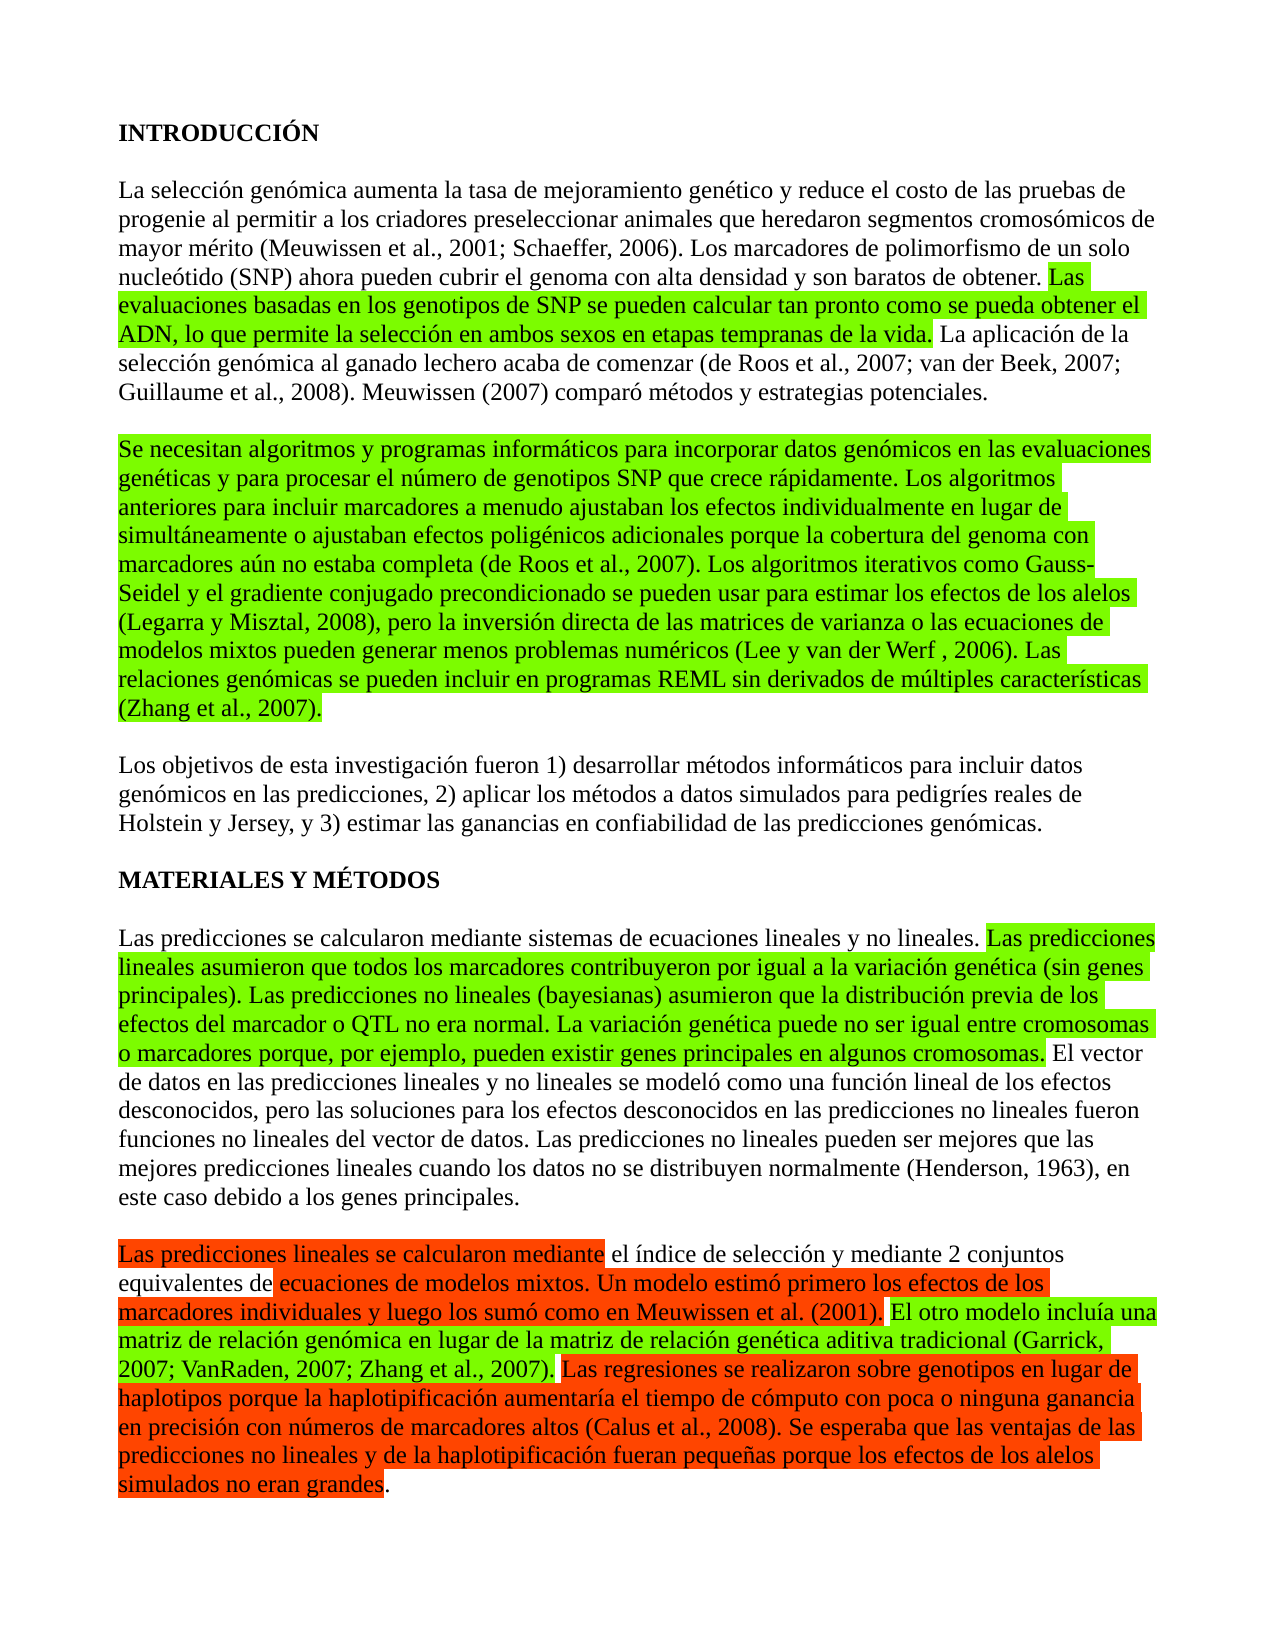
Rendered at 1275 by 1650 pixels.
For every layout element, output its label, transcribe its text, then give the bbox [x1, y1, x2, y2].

text Los objetivos de esta investigación fueron 1) desarrollar métodos informáticos para incluir datos genómicos en las predicciones, 2) aplicar los métodos a datos simulados para pedigríes reales de Holstein y Jersey, y 3) estimar las ganancias en confiabilidad de las predicciones genómicas. [118, 751, 1157, 837]
text Se necesitan algoritmos y programas informáticos para incorporar datos genómicos en las evaluaciones genéticas y para procesar el número de genotipos SNP que crece rápidamente. Los algoritmos anteriores para incluir marcadores a menudo ajustaban los efectos individualmente en lugar de simultáneamente o ajustaban efectos poligénicos adicionales porque la cobertura del genoma con marcadores aún no estaba completa (de Roos et al., 2007). Los algoritmos iterativos como Gauss-Seidel y el gradiente conjugado precondicionado se pueden usar para estimar los efectos de los alelos (Legarra y Misztal, 2008), pero la inversión directa de las matrices de varianza o las ecuaciones de modelos mixtos pueden generar menos problemas numéricos (Lee y van der Werf , 2006). Las relaciones genómicas se pueden incluir en programas REML sin derivados de múltiples características (Zhang et al., 2007). [118, 434, 1157, 722]
text MATERIALES Y MÉTODOS [118, 866, 1157, 894]
text Las predicciones se calcularon mediante sistemas de ecuaciones lineales y no lineales. Las predicciones lineales asumieron que todos los marcadores contribuyeron por igual a la variación genética (sin genes principales). Las predicciones no lineales (bayesianas) asumieron que la distribución previa de los efectos del marcador o QTL no era normal. La variación genética puede no ser igual entre cromosomas o marcadores porque, por ejemplo, pueden existir genes principales en algunos cromosomas. El vector de datos en las predicciones lineales y no lineales se modeló como una función lineal de los efectos desconocidos, pero las soluciones para los efectos desconocidos en las predicciones no lineales fueron funciones no lineales del vector de datos. Las predicciones no lineales pueden ser mejores que las mejores predicciones lineales cuando los datos no se distribuyen normalmente (Henderson, 1963), en este caso debido a los genes principales. [118, 923, 1157, 1211]
text La selección genómica aumenta la tasa de mejoramiento genético y reduce el costo de las pruebas de progenie al permitir a los criadores preseleccionar animales que heredaron segmentos cromosómicos de mayor mérito (Meuwissen et al., 2001; Schaeffer, 2006). Los marcadores de polimorfismo de un solo nucleótido (SNP) ahora pueden cubrir el genoma con alta densidad y son baratos de obtener. Las evaluaciones basadas en los genotipos de SNP se pueden calcular tan pronto como se pueda obtener el ADN, lo que permite la selección en ambos sexos en etapas tempranas de la vida. La aplicación de la selección genómica al ganado lechero acaba de comenzar (de Roos et al., 2007; van der Beek, 2007; Guillaume et al., 2008). Meuwissen (2007) comparó métodos y estrategias potenciales. [118, 176, 1157, 406]
text Las predicciones lineales se calcularon mediante el índice de selección y mediante 2 conjuntos equivalentes de ecuaciones de modelos mixtos. Un modelo estimó primero los efectos de los marcadores individuales y luego los sumó como en Meuwissen et al. (2001). El otro modelo incluía una matriz de relación genómica en lugar de la matriz de relación genética aditiva tradicional (Garrick, 2007; VanRaden, 2007; Zhang et al., 2007). Las regresiones se realizaron sobre genotipos en lugar de haplotipos porque la haplotipificación aumentaría el tiempo de cómputo con poca o ninguna ganancia en precisión con números de marcadores altos (Calus et al., 2008). Se esperaba que las ventajas de las predicciones no lineales y de la haplotipificación fueran pequeñas porque los efectos de los alelos simulados no eran grandes. [118, 1239, 1157, 1498]
text INTRODUCCIÓN [118, 118, 1157, 147]
